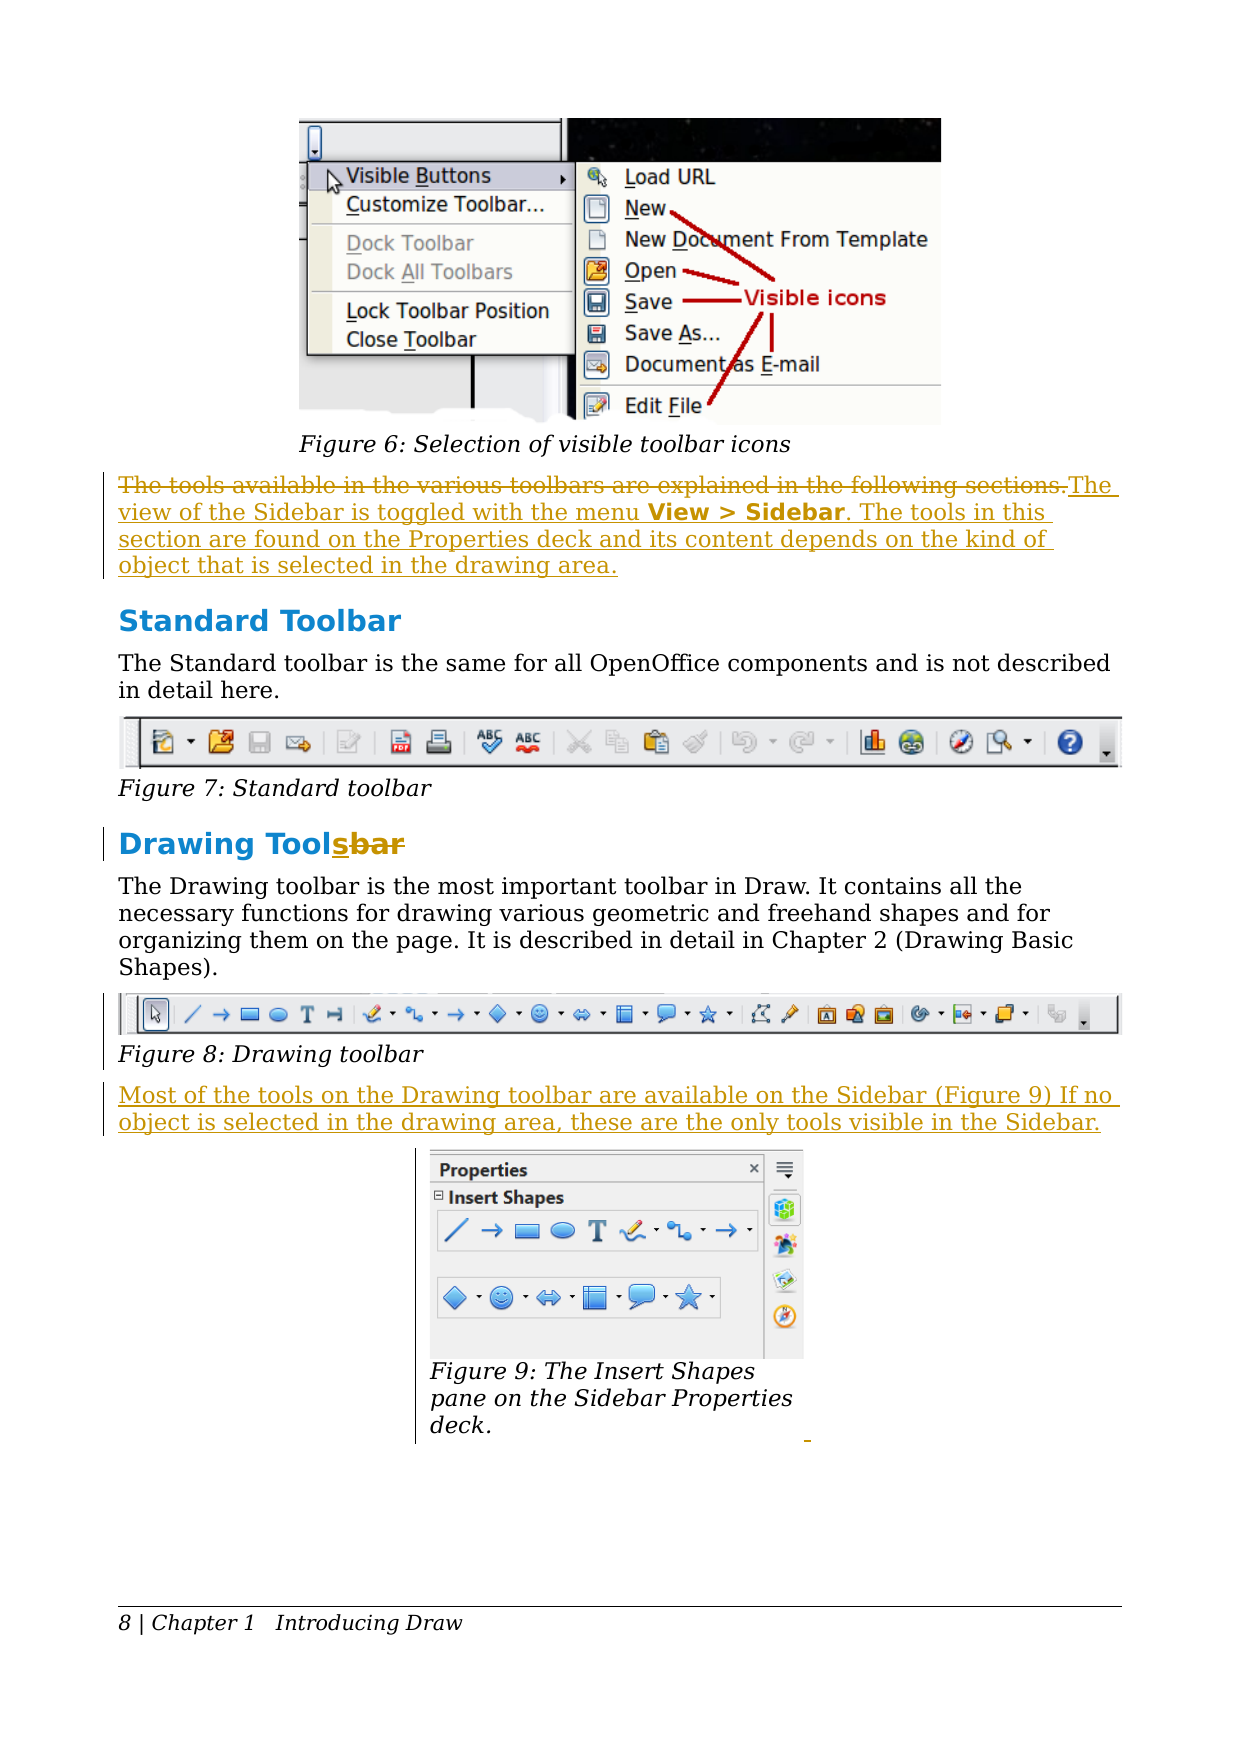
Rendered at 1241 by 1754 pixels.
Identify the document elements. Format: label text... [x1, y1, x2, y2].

picture [299, 118, 942, 425]
text Figure 6: Selection of visible toolbar icons [299, 431, 941, 458]
text The Standard toolbar is the same for all OpenOffice components and is not described in detail here. [118, 650, 1122, 704]
picture [429, 1148, 804, 1359]
text Figure 9: The Insert Shapes pane on the Sidebar Properties deck. [430, 1359, 803, 1439]
text Figure 7: Standard toolbar [118, 775, 1122, 802]
text Most of the tools on the Drawing toolbar are available on the Sidebar (Figure 9) If no object is selected in the drawing area, these are the only tools visible in the Sidebar. [118, 1082, 1122, 1136]
text The view of the Sidebar is toggled with the menu View > Sidebar. The tools in this section are found on the Properties deck and its content depends on the kind of object that is selected in the drawing area. [118, 472, 1122, 579]
picture [118, 993, 1123, 1035]
picture [118, 716, 1123, 769]
subtitle Standard Toolbar [118, 604, 1122, 638]
text Figure 8: Drawing toolbar [118, 1041, 1122, 1068]
text The Drawing toolbar is the most important toolbar in Draw. It contains all the necessary functions for drawing various geometric and freehand shapes and for organizing them on the page. It is described in detail in Chapter 2 (Drawing Basic Shapes). [118, 873, 1122, 981]
subtitle Drawing Tools [118, 827, 1122, 861]
